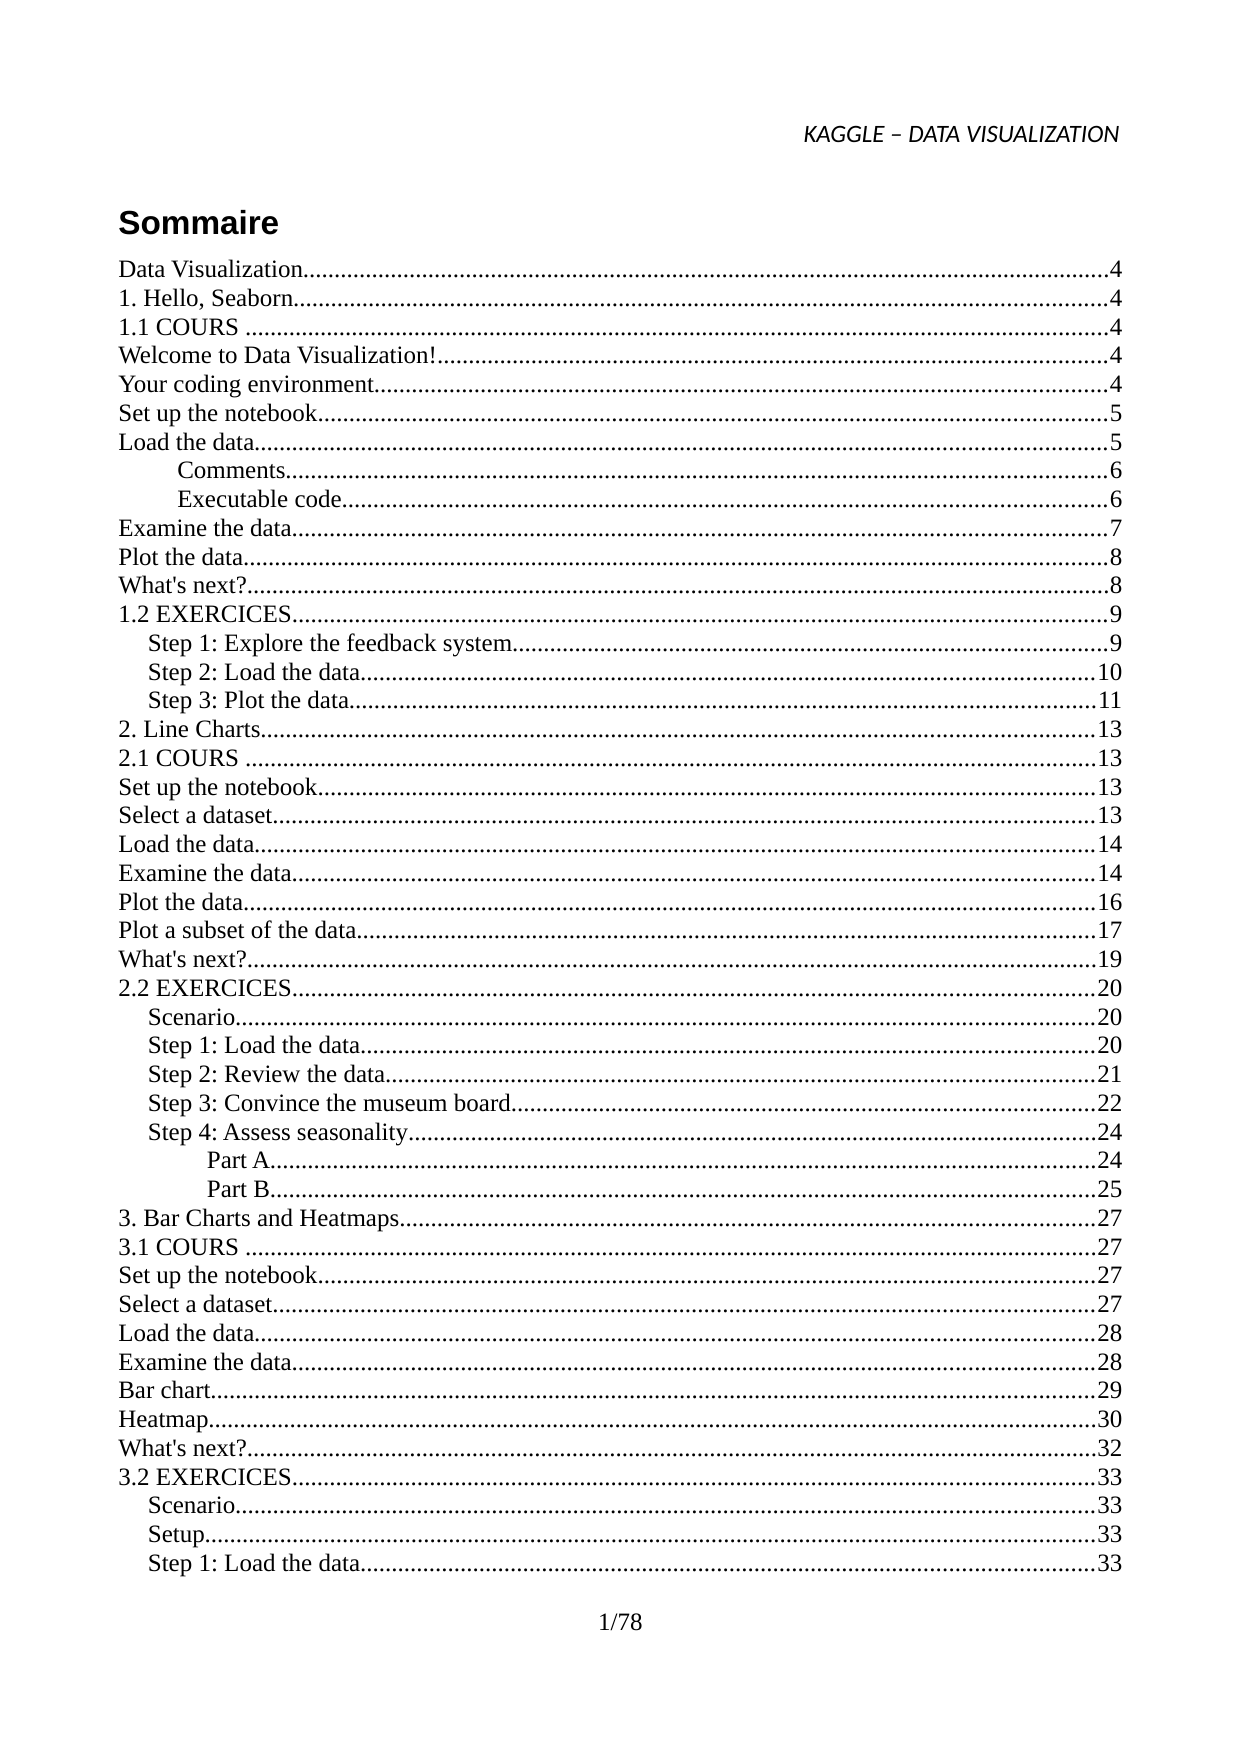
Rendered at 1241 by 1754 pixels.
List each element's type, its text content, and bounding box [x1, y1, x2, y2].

text Set up the notebook 13 [118, 772, 1122, 800]
subtitle Sommaire [118, 203, 1122, 242]
text Step 4: Assess seasonality 24 [148, 1117, 1122, 1145]
text What's next? 19 [118, 944, 1122, 973]
text Bar chart 29 [118, 1375, 1122, 1404]
text Step 2: Load the data 10 [148, 657, 1122, 685]
text Your coding environment 4 [118, 369, 1122, 398]
text Load the data 5 [118, 427, 1122, 455]
text Scenario 20 [148, 1002, 1122, 1030]
text Step 1: Load the data 33 [148, 1548, 1122, 1577]
text Executable code 6 [177, 484, 1122, 513]
text Step 3: Convince the museum board 22 [148, 1088, 1122, 1117]
text Data Visualization 4 [118, 254, 1122, 283]
text Setup 33 [148, 1519, 1122, 1548]
text Set up the notebook 27 [118, 1260, 1122, 1289]
text Examine the data 14 [118, 858, 1122, 887]
text Plot the data 8 [118, 542, 1122, 570]
text Comments 6 [177, 455, 1122, 484]
text What's next? 32 [118, 1433, 1122, 1462]
text 3.1 COURS 27 [118, 1232, 1122, 1260]
text Examine the data 28 [118, 1347, 1122, 1375]
text Examine the data 7 [118, 513, 1122, 542]
text 1.2 EXERCICES 9 [118, 599, 1122, 628]
text What's next? 8 [118, 570, 1122, 599]
text Select a dataset 27 [118, 1289, 1122, 1318]
text Step 1: Load the data 20 [148, 1030, 1122, 1059]
text Scenario 33 [148, 1490, 1122, 1519]
text Welcome to Data Visualization! 4 [118, 340, 1122, 369]
text 3.2 EXERCICES 33 [118, 1462, 1122, 1490]
text 2.1 COURS 13 [118, 743, 1122, 772]
text 1.1 COURS 4 [118, 312, 1122, 340]
text 2.2 EXERCICES 20 [118, 973, 1122, 1002]
text Part B 25 [207, 1174, 1122, 1203]
text 1. Hello, Seaborn 4 [118, 283, 1122, 312]
text Load the data 28 [118, 1318, 1122, 1347]
text Step 3: Plot the data 11 [148, 685, 1122, 714]
text Part A 24 [207, 1145, 1122, 1174]
text Step 1: Explore the feedback system 9 [148, 628, 1122, 657]
text 2. Line Charts 13 [118, 714, 1122, 743]
text Plot the data 16 [118, 887, 1122, 915]
text Set up the notebook 5 [118, 398, 1122, 427]
text Heatmap 30 [118, 1404, 1122, 1433]
text Plot a subset of the data 17 [118, 915, 1122, 944]
text Step 2: Review the data 21 [148, 1059, 1122, 1088]
text Load the data 14 [118, 829, 1122, 858]
text Select a dataset 13 [118, 800, 1122, 829]
text 3. Bar Charts and Heatmaps 27 [118, 1203, 1122, 1232]
